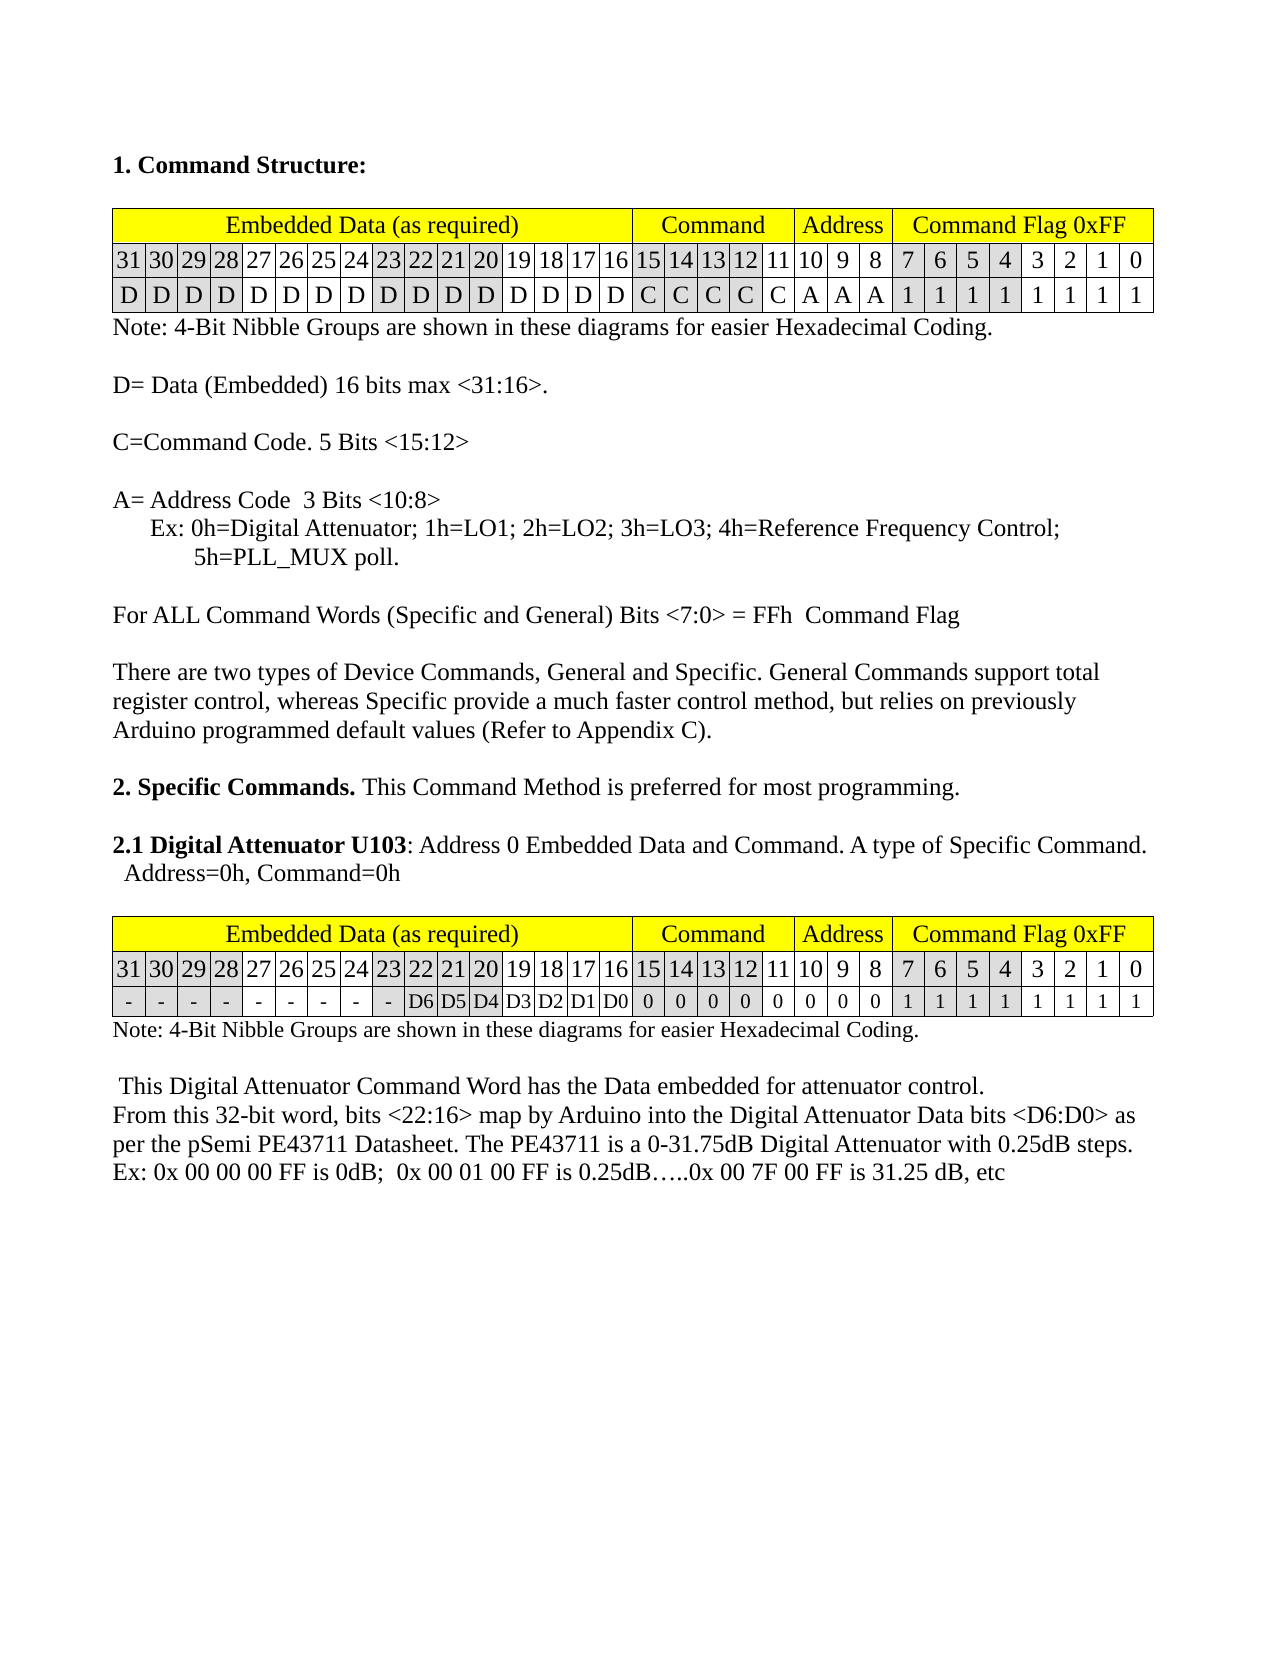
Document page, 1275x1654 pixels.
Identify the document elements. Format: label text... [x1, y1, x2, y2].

table_header 31 [113, 952, 145, 986]
table_cell 30 [146, 244, 177, 277]
table_cell 0 [730, 987, 762, 1016]
table_cell - [373, 987, 404, 1016]
text A= Address Code 3 Bits <10:8> [112, 485, 1162, 513]
table_cell 7 [893, 244, 924, 277]
table_cell D4 [470, 987, 502, 1016]
table_cell C [633, 278, 664, 312]
table_header 14 [665, 952, 697, 986]
table_header Command [633, 917, 794, 951]
table_header Address [795, 209, 892, 242]
table_cell C [730, 278, 762, 312]
table_cell 15 [633, 244, 664, 277]
table_header 28 [211, 952, 242, 986]
table_cell D [113, 278, 145, 312]
table_cell D [568, 278, 599, 312]
table_cell 0 [860, 987, 892, 1016]
table_cell 1 [1087, 278, 1119, 312]
table_cell 0 [633, 987, 664, 1016]
table_cell 12 [730, 244, 762, 277]
table_cell 1 [1120, 278, 1153, 312]
table_cell D [535, 278, 567, 312]
table_cell 31 [113, 244, 145, 277]
text 1. Command Structure: [112, 150, 1162, 207]
table_header Address [795, 917, 892, 951]
table_header 13 [698, 952, 729, 986]
table_header 12 [730, 952, 762, 986]
text Address=0h, Command=0h [112, 858, 1162, 887]
table_cell 1 [1022, 987, 1054, 1016]
table_cell 25 [308, 244, 340, 277]
table_cell 1 [990, 278, 1021, 312]
table_cell 3 [1022, 244, 1054, 277]
table_header 11 [763, 952, 794, 986]
table_cell D [503, 278, 534, 312]
text This Digital Attenuator Command Word has the Data embedded for attenuator control. [112, 1071, 1162, 1100]
table_cell D [146, 278, 177, 312]
table_cell D [438, 278, 469, 312]
table_cell - [276, 987, 307, 1016]
table_header 8 [860, 952, 892, 986]
table_cell - [341, 987, 372, 1016]
text Ex: 0x 00 00 00 FF is 0dB; 0x 00 01 00 FF is 0.25dB…..0x 00 7F 00 FF is 31.25 dB, etc [112, 1157, 1162, 1186]
table_header 3 [1022, 952, 1054, 986]
table_cell 0 [665, 987, 697, 1016]
table_header 0 [1120, 952, 1153, 986]
table_cell C [665, 278, 697, 312]
text 2.1 Digital Attenuator U103: Address 0 Embedded Data and Command. A type of Specific Command. [112, 830, 1162, 858]
table_cell 1 [893, 278, 924, 312]
table_cell D2 [535, 987, 567, 1016]
table_cell - [308, 987, 340, 1016]
table_cell D [308, 278, 340, 312]
table_cell 0 [1120, 244, 1153, 277]
table_cell D [373, 278, 404, 312]
table_cell D [178, 278, 210, 312]
table_cell D1 [568, 987, 599, 1016]
table_header 6 [925, 952, 956, 986]
table_header 16 [600, 952, 632, 986]
table_cell D3 [503, 987, 534, 1016]
table_cell D [470, 278, 502, 312]
table_cell 1 [1022, 278, 1054, 312]
table_header 4 [990, 952, 1021, 986]
table_header Embedded Data (as required) [113, 209, 632, 242]
table_cell 0 [698, 987, 729, 1016]
table_header 15 [633, 952, 664, 986]
table_header 23 [373, 952, 404, 986]
table_cell D [600, 278, 632, 312]
text There are two types of Device Commands, General and Specific. General Commands support total register control, whereas Specific provide a much faster control method, but relies on previously Arduino programmed default values (Refer to Appendix C). [112, 657, 1162, 743]
table_cell A [795, 278, 827, 312]
table_header 20 [470, 952, 502, 986]
table_cell D [341, 278, 372, 312]
text For ALL Command Words (Specific and General) Bits <7:0> = FFh Command Flag [112, 600, 1162, 628]
table_header 21 [438, 952, 469, 986]
table_cell 0 [828, 987, 859, 1016]
table_header 9 [828, 952, 859, 986]
table_header Command Flag 0xFF [893, 209, 1153, 242]
table_cell 28 [211, 244, 242, 277]
table_cell 6 [925, 244, 956, 277]
table_cell 1 [957, 987, 989, 1016]
table_header Command [633, 209, 794, 242]
table_header 22 [405, 952, 437, 986]
text From this 32-bit word, bits <22:16> map by Arduino into the Digital Attenuator Data bits <D6:D0> as per the pSemi PE43711 Datasheet. The PE43711 is a 0-31.75dB Digital Attenuator with 0.25dB steps. [112, 1100, 1162, 1157]
table_cell 2 [1055, 244, 1086, 277]
table_cell D5 [438, 987, 469, 1016]
table_header 26 [276, 952, 307, 986]
table_header 19 [503, 952, 534, 986]
table_cell 13 [698, 244, 729, 277]
table_cell 14 [665, 244, 697, 277]
text Ex: 0h=Digital Attenuator; 1h=LO1; 2h=LO2; 3h=LO3; 4h=Reference Frequency Control; [112, 513, 1162, 542]
table_header 30 [146, 952, 177, 986]
text Note: 4-Bit Nibble Groups are shown in these diagrams for easier Hexadecimal Coding. [112, 1016, 1162, 1042]
table_cell - [178, 987, 210, 1016]
table_cell 21 [438, 244, 469, 277]
table_cell 5 [957, 244, 989, 277]
table_cell 0 [795, 987, 827, 1016]
table_cell 0 [763, 987, 794, 1016]
table_cell 1 [1087, 987, 1119, 1016]
table_cell 29 [178, 244, 210, 277]
table_cell 1 [1087, 244, 1119, 277]
table_cell A [828, 278, 859, 312]
table_header 17 [568, 952, 599, 986]
table_cell 17 [568, 244, 599, 277]
table_cell C [763, 278, 794, 312]
table_cell 19 [503, 244, 534, 277]
table_cell 8 [860, 244, 892, 277]
table_header 18 [535, 952, 567, 986]
table_header 10 [795, 952, 827, 986]
table_cell 1 [1055, 987, 1086, 1016]
table_cell 1 [893, 987, 924, 1016]
table_cell D0 [600, 987, 632, 1016]
table_header 5 [957, 952, 989, 986]
table_cell D [405, 278, 437, 312]
table_cell - [146, 987, 177, 1016]
table_cell C [698, 278, 729, 312]
table_header Command Flag 0xFF [893, 917, 1153, 951]
table_cell 18 [535, 244, 567, 277]
table_cell - [243, 987, 275, 1016]
table_cell D [276, 278, 307, 312]
table_cell D [243, 278, 275, 312]
text 5h=PLL_MUX poll. [112, 542, 1162, 571]
table_cell 22 [405, 244, 437, 277]
table_cell 1 [1120, 987, 1153, 1016]
table_header 7 [893, 952, 924, 986]
text 2. Specific Commands. This Command Method is preferred for most programming. [112, 772, 1162, 801]
table_cell - [113, 987, 145, 1016]
table_cell 26 [276, 244, 307, 277]
table_cell A [860, 278, 892, 312]
table_cell 16 [600, 244, 632, 277]
table_cell - [211, 987, 242, 1016]
table_header Embedded Data (as required) [113, 917, 632, 951]
table_cell 1 [1055, 278, 1086, 312]
table_header 1 [1087, 952, 1119, 986]
text C=Command Code. 5 Bits <15:12> [112, 427, 1162, 456]
table_cell 1 [925, 278, 956, 312]
table_header 29 [178, 952, 210, 986]
table_header 24 [341, 952, 372, 986]
table_cell 1 [925, 987, 956, 1016]
text D= Data (Embedded) 16 bits max <31:16>. [112, 370, 1162, 398]
table_header 25 [308, 952, 340, 986]
table_cell D [211, 278, 242, 312]
table_cell 20 [470, 244, 502, 277]
table_header 2 [1055, 952, 1086, 986]
table_cell 1 [957, 278, 989, 312]
table_cell 4 [990, 244, 1021, 277]
table_cell 23 [373, 244, 404, 277]
table_cell 27 [243, 244, 275, 277]
table_cell D6 [405, 987, 437, 1016]
table_header 27 [243, 952, 275, 986]
text Note: 4-Bit Nibble Groups are shown in these diagrams for easier Hexadecimal Coding. [112, 312, 1162, 341]
table_cell 9 [828, 244, 859, 277]
table_cell 1 [990, 987, 1021, 1016]
table_cell 10 [795, 244, 827, 277]
table_cell 11 [763, 244, 794, 277]
table_cell 24 [341, 244, 372, 277]
